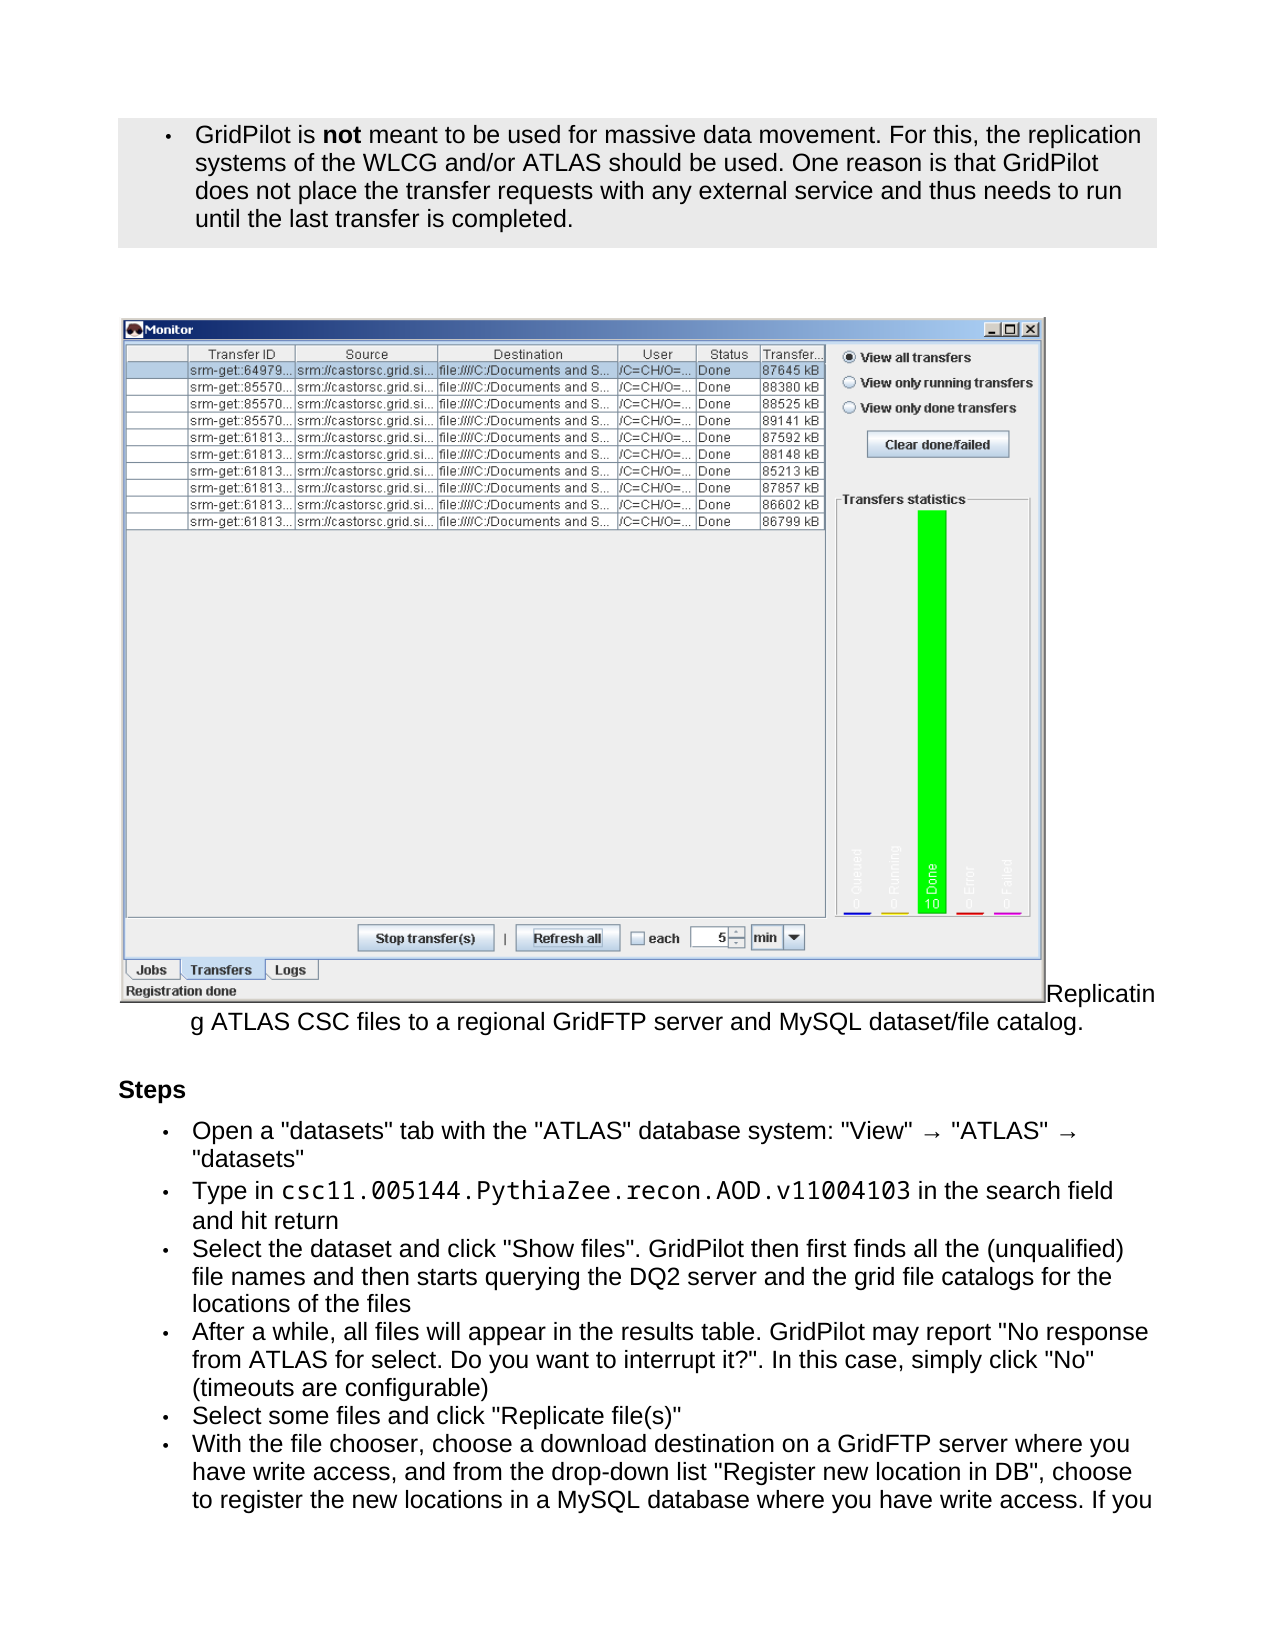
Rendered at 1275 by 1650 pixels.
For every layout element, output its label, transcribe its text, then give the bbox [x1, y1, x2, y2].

list Select the dataset and click "Show files". GridPilot then first finds all the (unqualified) file names and then starts querying the DQ2 server and the grid file catalogs for the locations of the files [162, 1234, 1157, 1318]
list Open a "datasets" tab with the "ATLAS" database system: "View" → "ATLAS" → "datasets" [162, 1117, 1157, 1172]
text Steps [118, 1076, 1157, 1104]
list After a while, all files will appear in the results table. GridPilot may report "No response from ATLAS for select. Do you want to interrupt it?". In this case, simply click "No" (timeouts are configurable) [162, 1318, 1157, 1402]
text Replicating ATLAS CSC files to a regional GridFTP server and MySQL dataset/file catalog. [118, 316, 1157, 1036]
list Type in csc11.005144.PythiaZee.recon.AOD.v11004103 in the search field and hit return [162, 1172, 1157, 1234]
picture [119, 316, 1046, 1003]
list With the file chooser, choose a download destination on a GridFTP server where you have write access, and from the drop-down list "Register new location in DB", choose to register the new locations in a MySQL database where you have write access. If you [162, 1430, 1157, 1514]
list Select some files and click "Replicate file(s)" [162, 1402, 1157, 1430]
table_header Notice GridPilot is not meant to be used for massive data movement. For this, the replication systems of the WLCG and/or ATLAS should be used. One reason is that GridPilot does not place the transfer requests with any external service and thus needs to run until the last transfer is completed. [118, 118, 1157, 248]
